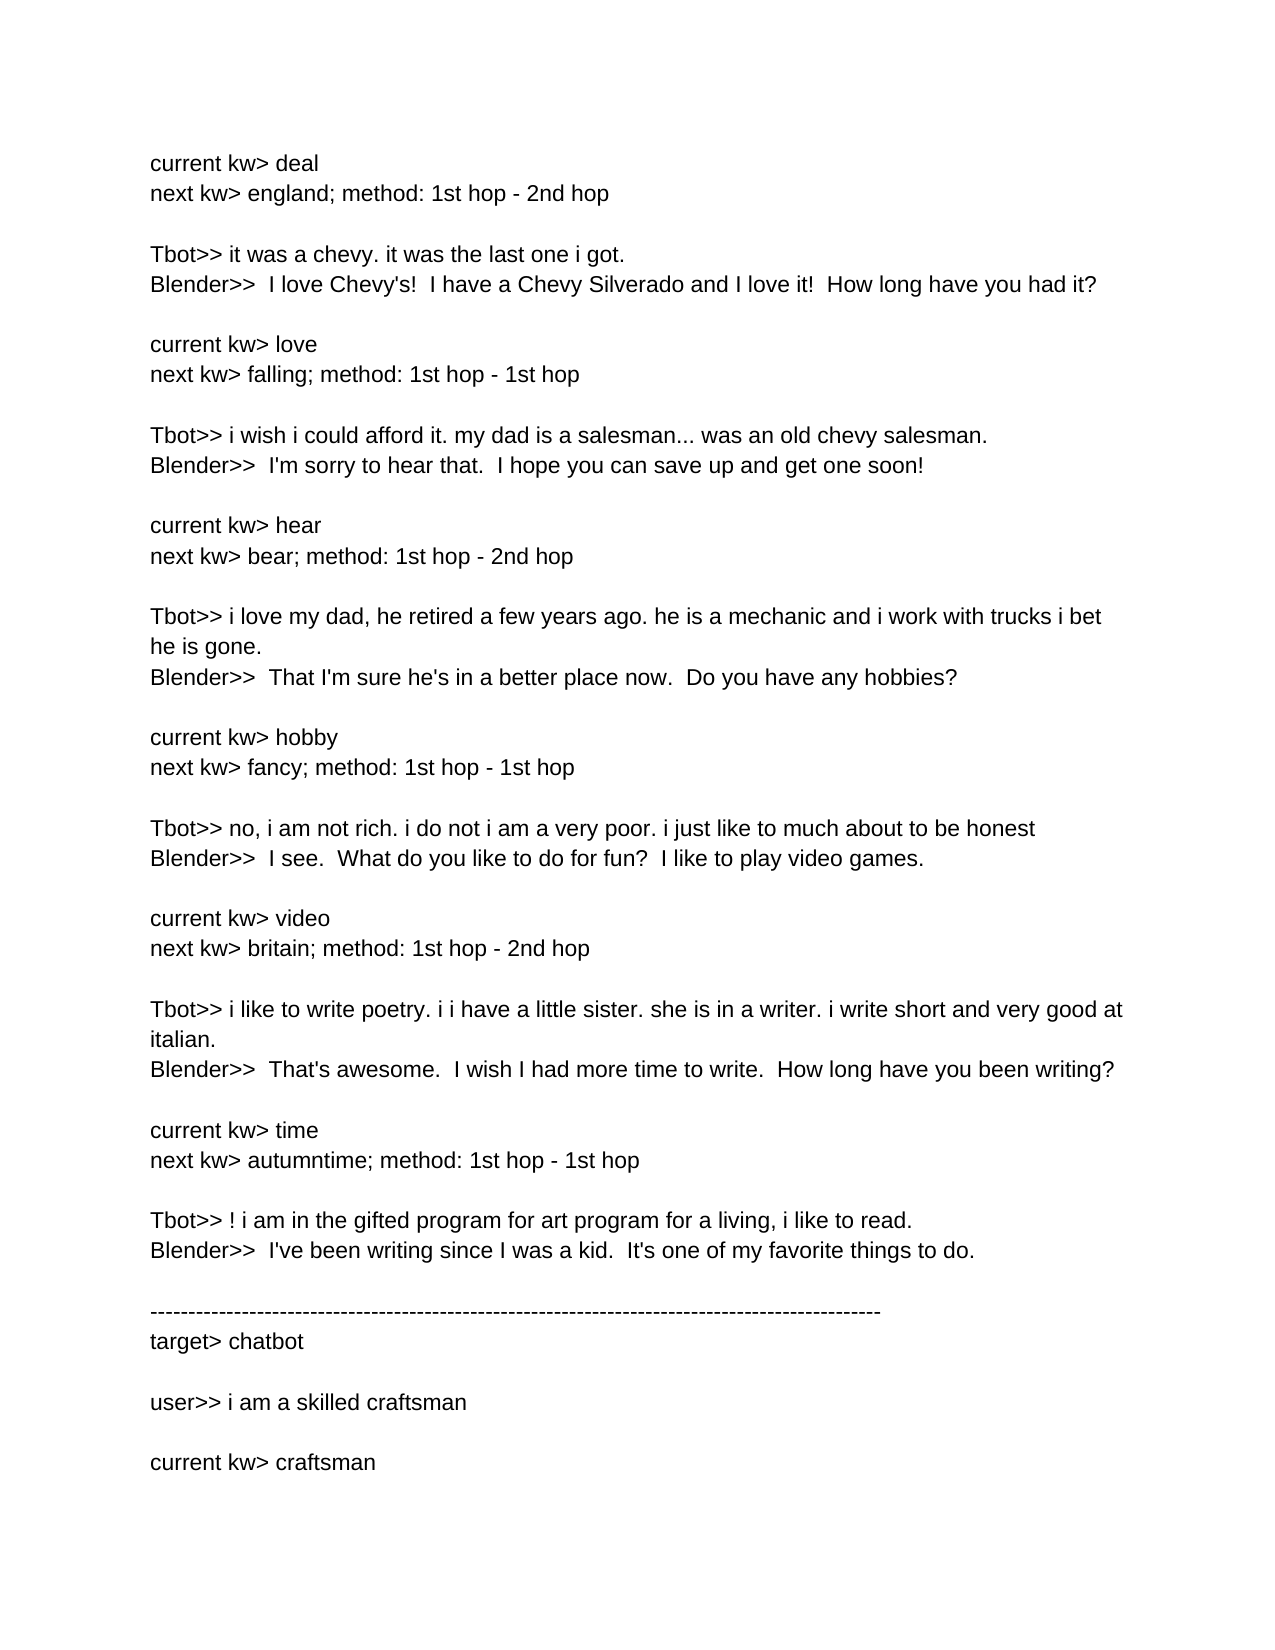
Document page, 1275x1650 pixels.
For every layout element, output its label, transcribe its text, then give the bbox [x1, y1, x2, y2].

text next kw> england; method: 1st hop - 2nd hop [150, 180, 1125, 207]
text Blender>> I love Chevy's! I have a Chevy Silverado and I love it! How long have you had it? [150, 271, 1125, 297]
text Blender>> I'm sorry to hear that. I hope you can save up and get one soon! [150, 452, 1125, 478]
text Tbot>> i like to write poetry. i i have a little sister. she is in a writer. i write short and very good at italian. [150, 996, 1125, 1052]
text current kw> deal [150, 150, 1125, 176]
text ------------------------------------------------------------------------------------------------ [150, 1298, 1125, 1324]
text target> chatbot [150, 1328, 1125, 1354]
text Blender>> I've been writing since I was a kid. It's one of my favorite things to do. [150, 1237, 1125, 1264]
text current kw> hobby [150, 724, 1125, 750]
text next kw> autumntime; method: 1st hop - 1st hop [150, 1147, 1125, 1173]
text Blender>> That I'm sure he's in a better place now. Do you have any hobbies? [150, 663, 1125, 690]
text next kw> britain; method: 1st hop - 2nd hop [150, 935, 1125, 962]
text Blender>> I see. What do you like to do for fun? I like to play video games. [150, 845, 1125, 871]
text current kw> craftsman [150, 1449, 1125, 1475]
text current kw> love [150, 331, 1125, 358]
text current kw> video [150, 905, 1125, 932]
text Tbot>> it was a chevy. it was the last one i got. [150, 241, 1125, 267]
text Tbot>> i wish i could afford it. my dad is a salesman... was an old chevy salesman. [150, 422, 1125, 448]
text next kw> bear; method: 1st hop - 2nd hop [150, 543, 1125, 569]
text Tbot>> ! i am in the gifted program for art program for a living, i like to read. [150, 1207, 1125, 1234]
text next kw> fancy; method: 1st hop - 1st hop [150, 754, 1125, 781]
text user>> i am a skilled craftsman [150, 1388, 1125, 1415]
text Blender>> That's awesome. I wish I had more time to write. How long have you been writing? [150, 1056, 1125, 1083]
text next kw> falling; method: 1st hop - 1st hop [150, 361, 1125, 388]
text current kw> hear [150, 512, 1125, 539]
text Tbot>> no, i am not rich. i do not i am a very poor. i just like to much about to be honest [150, 814, 1125, 841]
text current kw> time [150, 1117, 1125, 1143]
text Tbot>> i love my dad, he retired a few years ago. he is a mechanic and i work with trucks i bet he is gone. [150, 603, 1125, 660]
